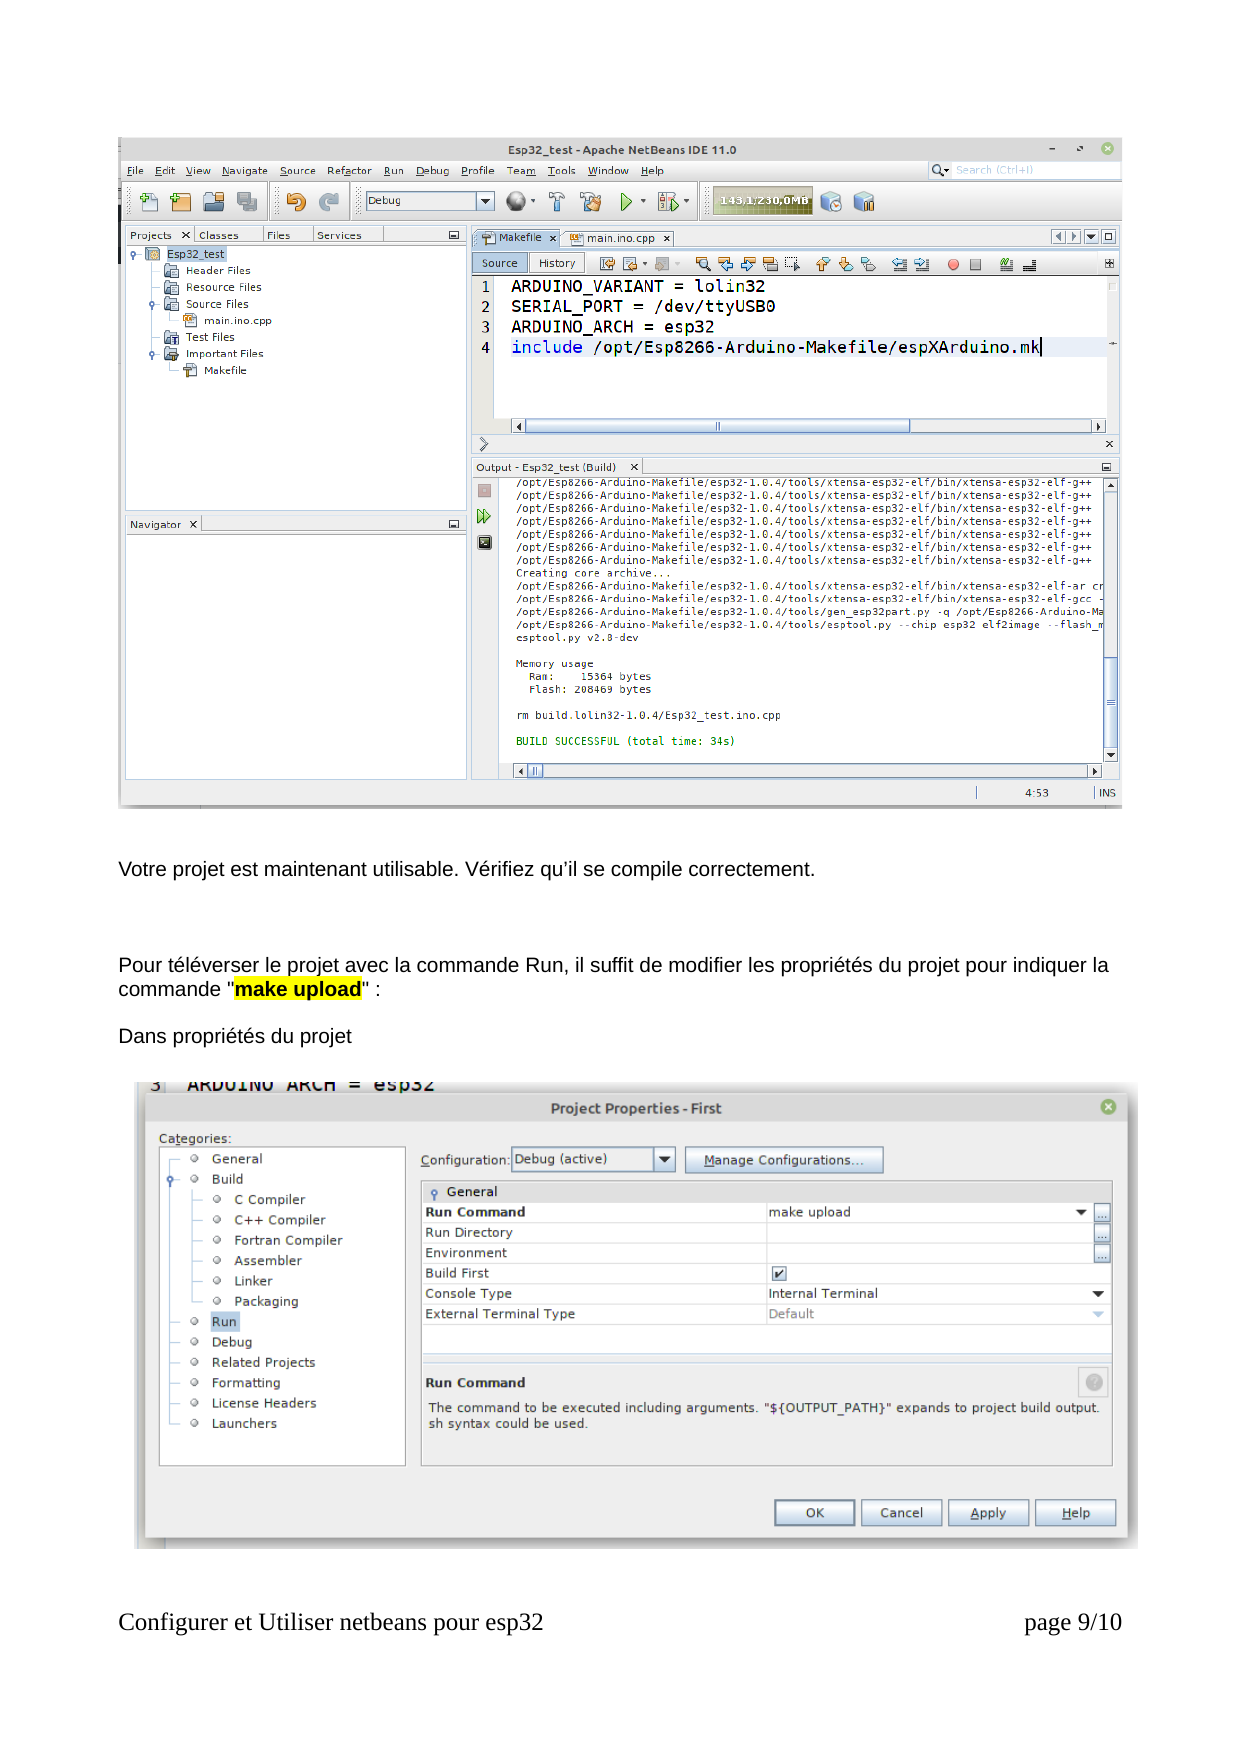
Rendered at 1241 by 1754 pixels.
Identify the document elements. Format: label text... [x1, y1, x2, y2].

text Votre projet est maintenant utilisable. Vérifiez qu’il se compile correctement. [118, 857, 1122, 881]
text Pour téléverser le projet avec la commande Run, il suffit de modifier les propriétés du projet pour indiquer la commande "make upload" : [118, 952, 1122, 1000]
text Dans propriétés du projet [118, 1024, 1122, 1048]
picture [134, 1082, 1138, 1549]
picture [118, 137, 1123, 809]
